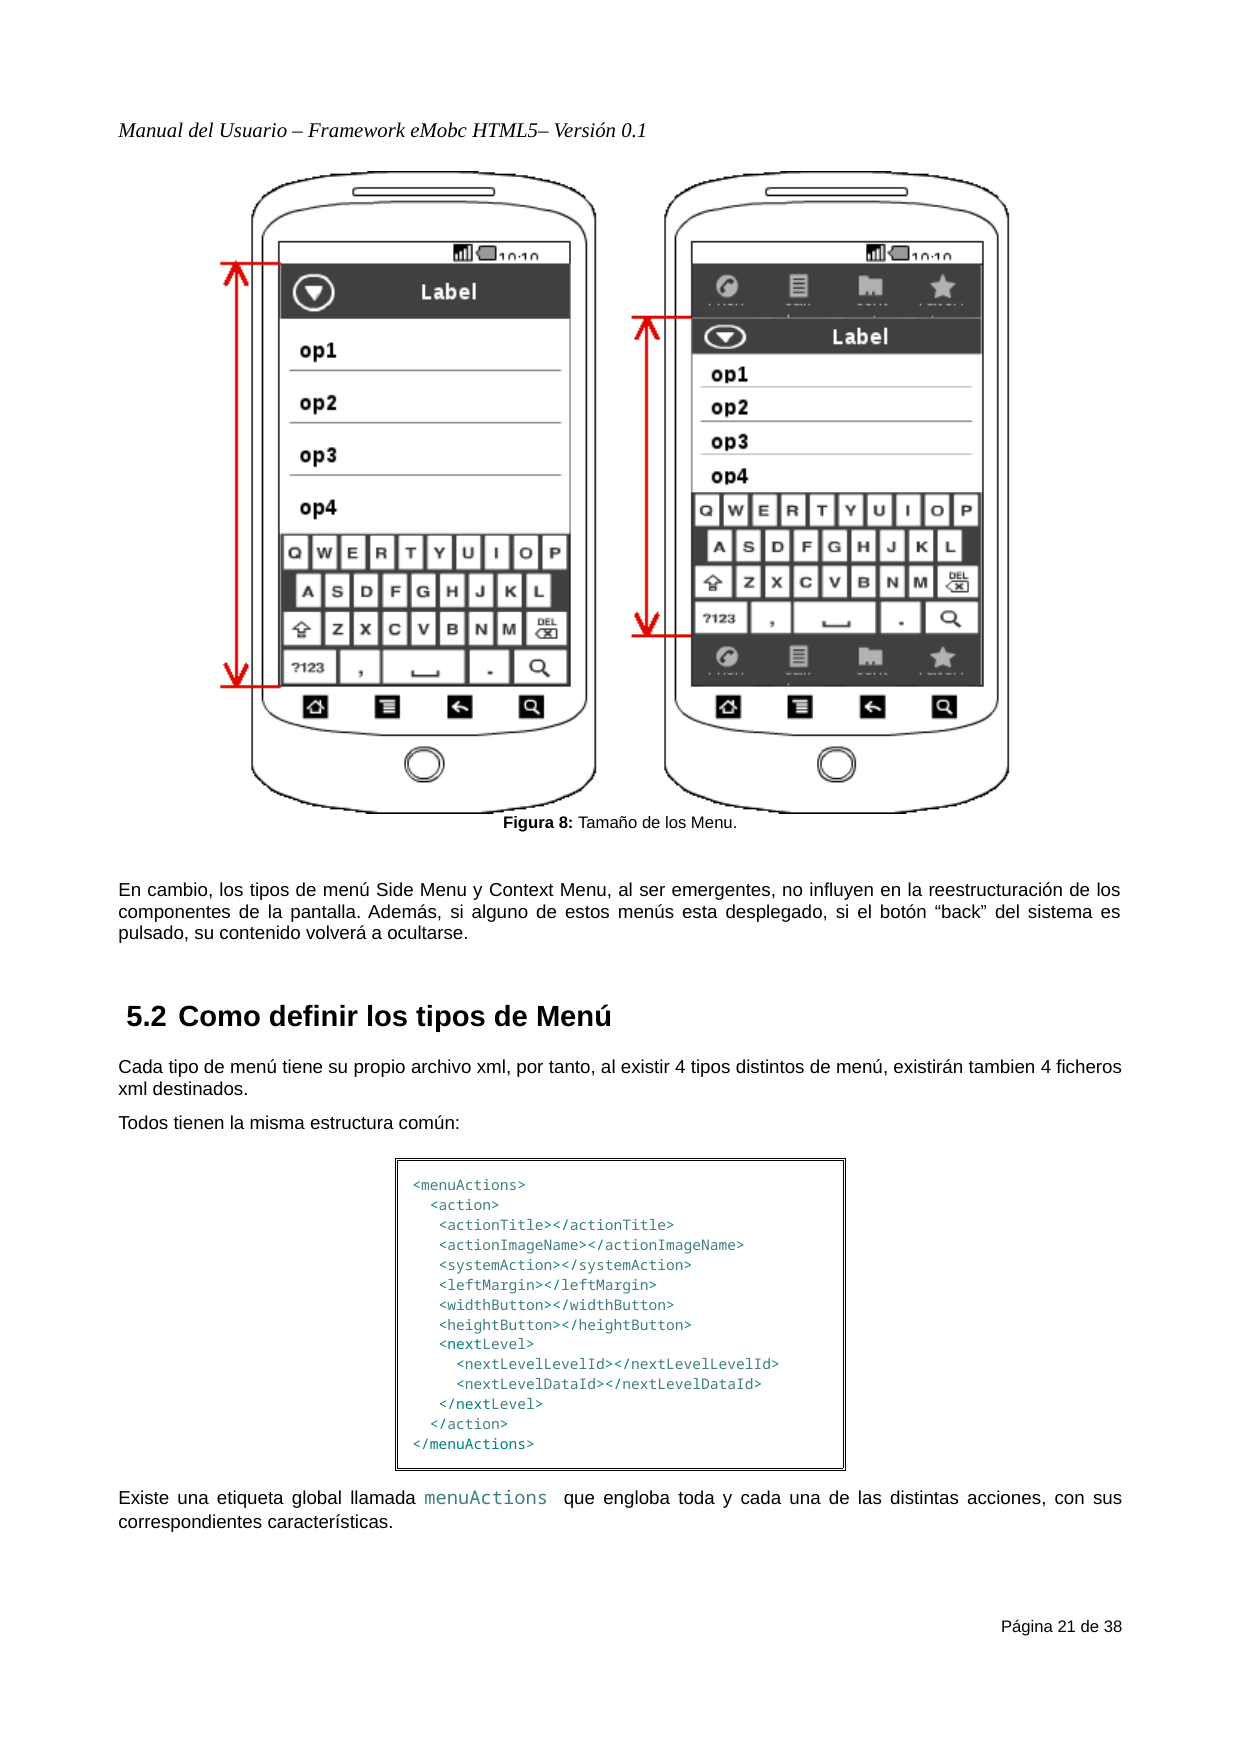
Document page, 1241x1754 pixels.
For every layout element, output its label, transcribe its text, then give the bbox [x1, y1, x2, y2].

subtitle Como definir los tipos de Menú [118, 999, 1122, 1032]
text <widthButton></widthButton> [412, 1294, 828, 1314]
text <nextLevelLevelId></nextLevelLevelId> [412, 1354, 828, 1374]
text <nextLevelDataId></nextLevelDataId> [412, 1374, 828, 1394]
text <actionTitle></actionTitle> [412, 1215, 828, 1235]
text Figura 8: Tamaño de los Menu. [118, 172, 1122, 832]
text <heightButton></heightButton> [412, 1314, 828, 1334]
text Existe una etiqueta global llamada menuActions que engloba toda y cada una de las distintas acciones, con sus correspondientes características. [118, 1146, 1122, 1532]
text En cambio, los tipos de menú Side Menu y Context Menu, al ser emergentes, no influyen en la reestructuración de los componentes de la pantalla. Además, si alguno de estos menús esta desplegado, si el botón “back” del sistema es pulsado, su contenido volverá a ocultarse. [118, 879, 1122, 944]
text <nextLevel> [412, 1334, 828, 1354]
text Cada tipo de menú tiene su propio archivo xml, por tanto, al existir 4 tipos distintos de menú, existirán tambien 4 ficheros xml destinados. [118, 1056, 1122, 1099]
text Todos tienen la misma estructura común: [118, 1112, 1122, 1133]
text <menuActions> [412, 1175, 828, 1195]
text <actionImageName></actionImageName> [412, 1235, 828, 1254]
text <leftMargin></leftMargin> [412, 1274, 828, 1294]
text </menuActions> [412, 1434, 828, 1453]
text </nextLevel> [412, 1394, 828, 1414]
text </action> [412, 1414, 828, 1434]
text <action> [412, 1195, 828, 1215]
text <systemAction></systemAction> [412, 1254, 828, 1274]
picture [213, 171, 1027, 814]
